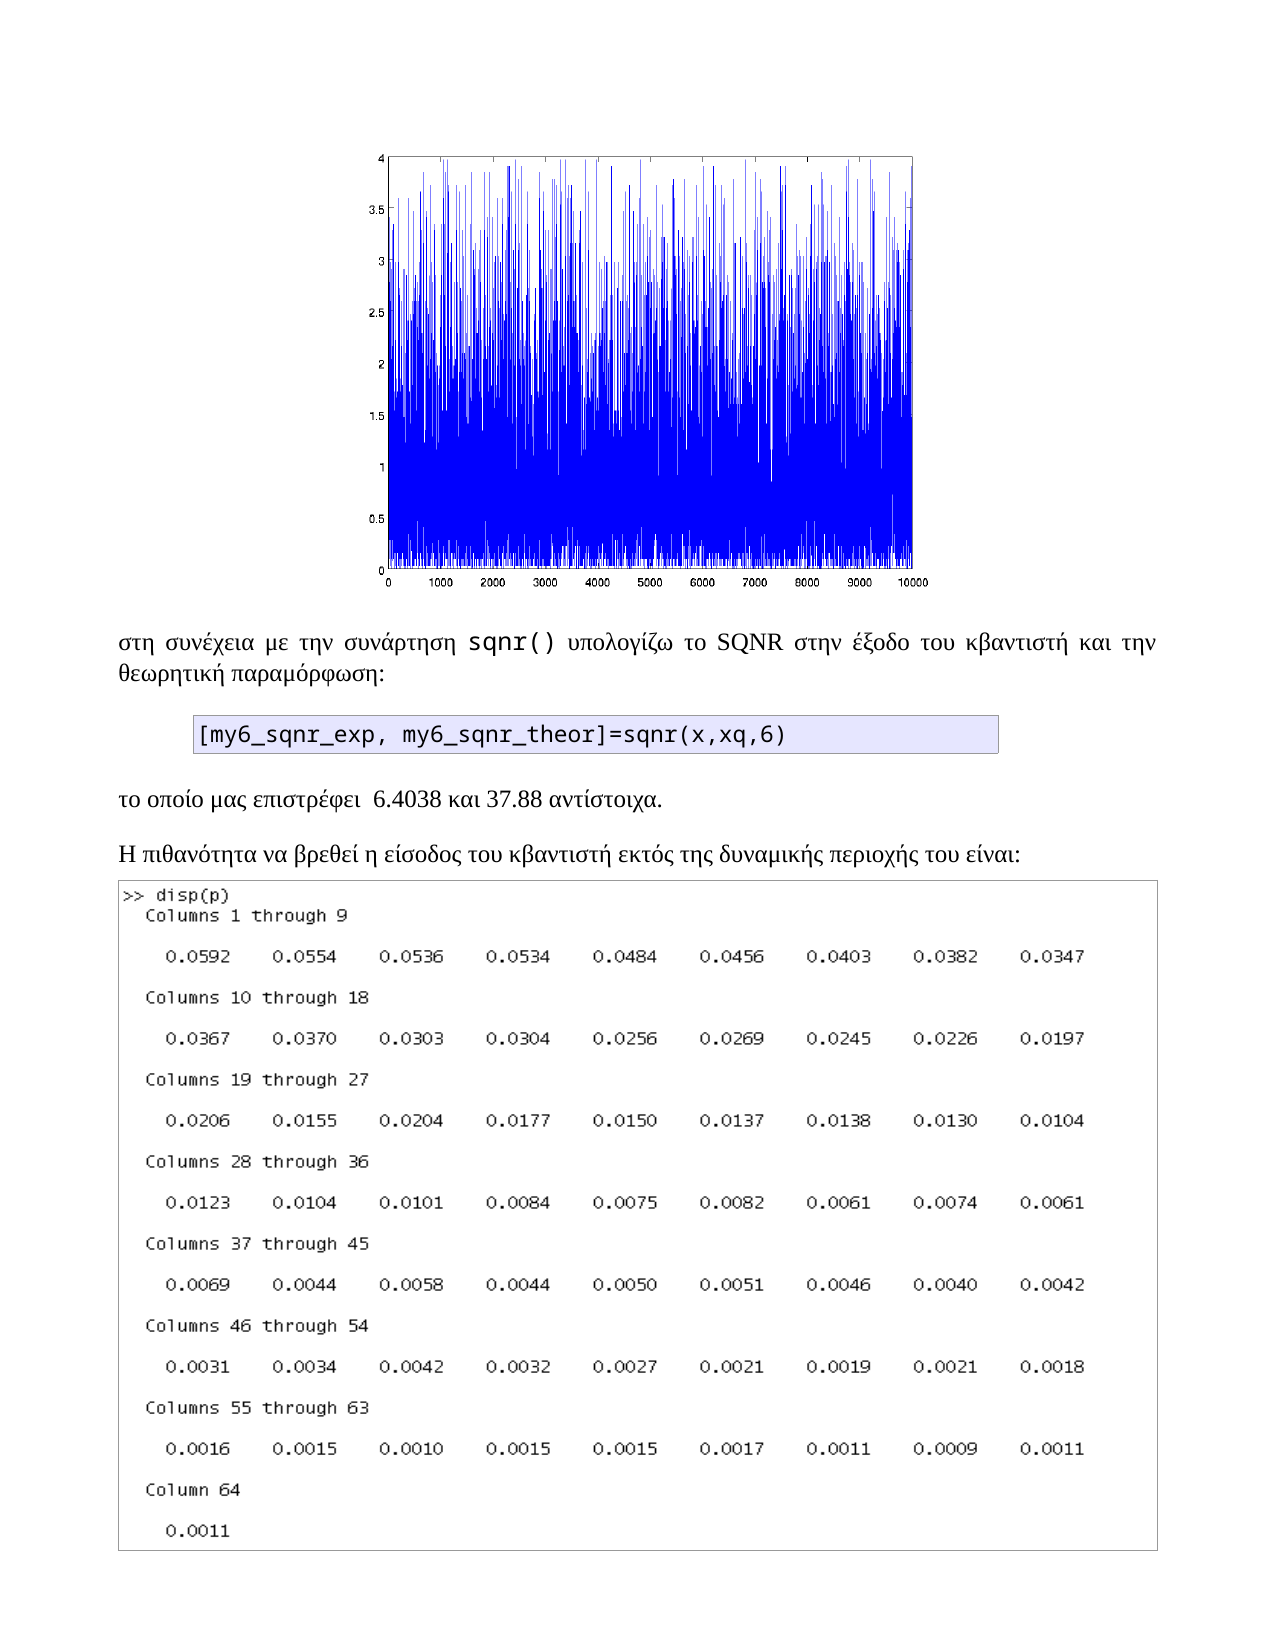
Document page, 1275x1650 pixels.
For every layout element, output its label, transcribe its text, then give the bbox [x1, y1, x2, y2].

text το οποίο μας επιστρέφει 6.4038 και 37.88 αντίστοιχα. [118, 784, 1157, 813]
text [my6_sqnr_exp, my6_sqnr_theor]=sqnr(x,xq,6) [194, 716, 998, 753]
picture [300, 118, 976, 624]
picture [121, 882, 1154, 1548]
text Η πιθανότητα να βρεθεί η είσοδος του κβαντιστή εκτός της δυναμικής περιοχής του είναι: [118, 839, 1157, 868]
text [119, 881, 1157, 1550]
text στη συνέχεια με την συνάρτηση sqnr() υπολογίζω το SQNR στην έξοδο του κβαντιστή και την θεωρητική παραμόρφωση: [118, 118, 1157, 686]
